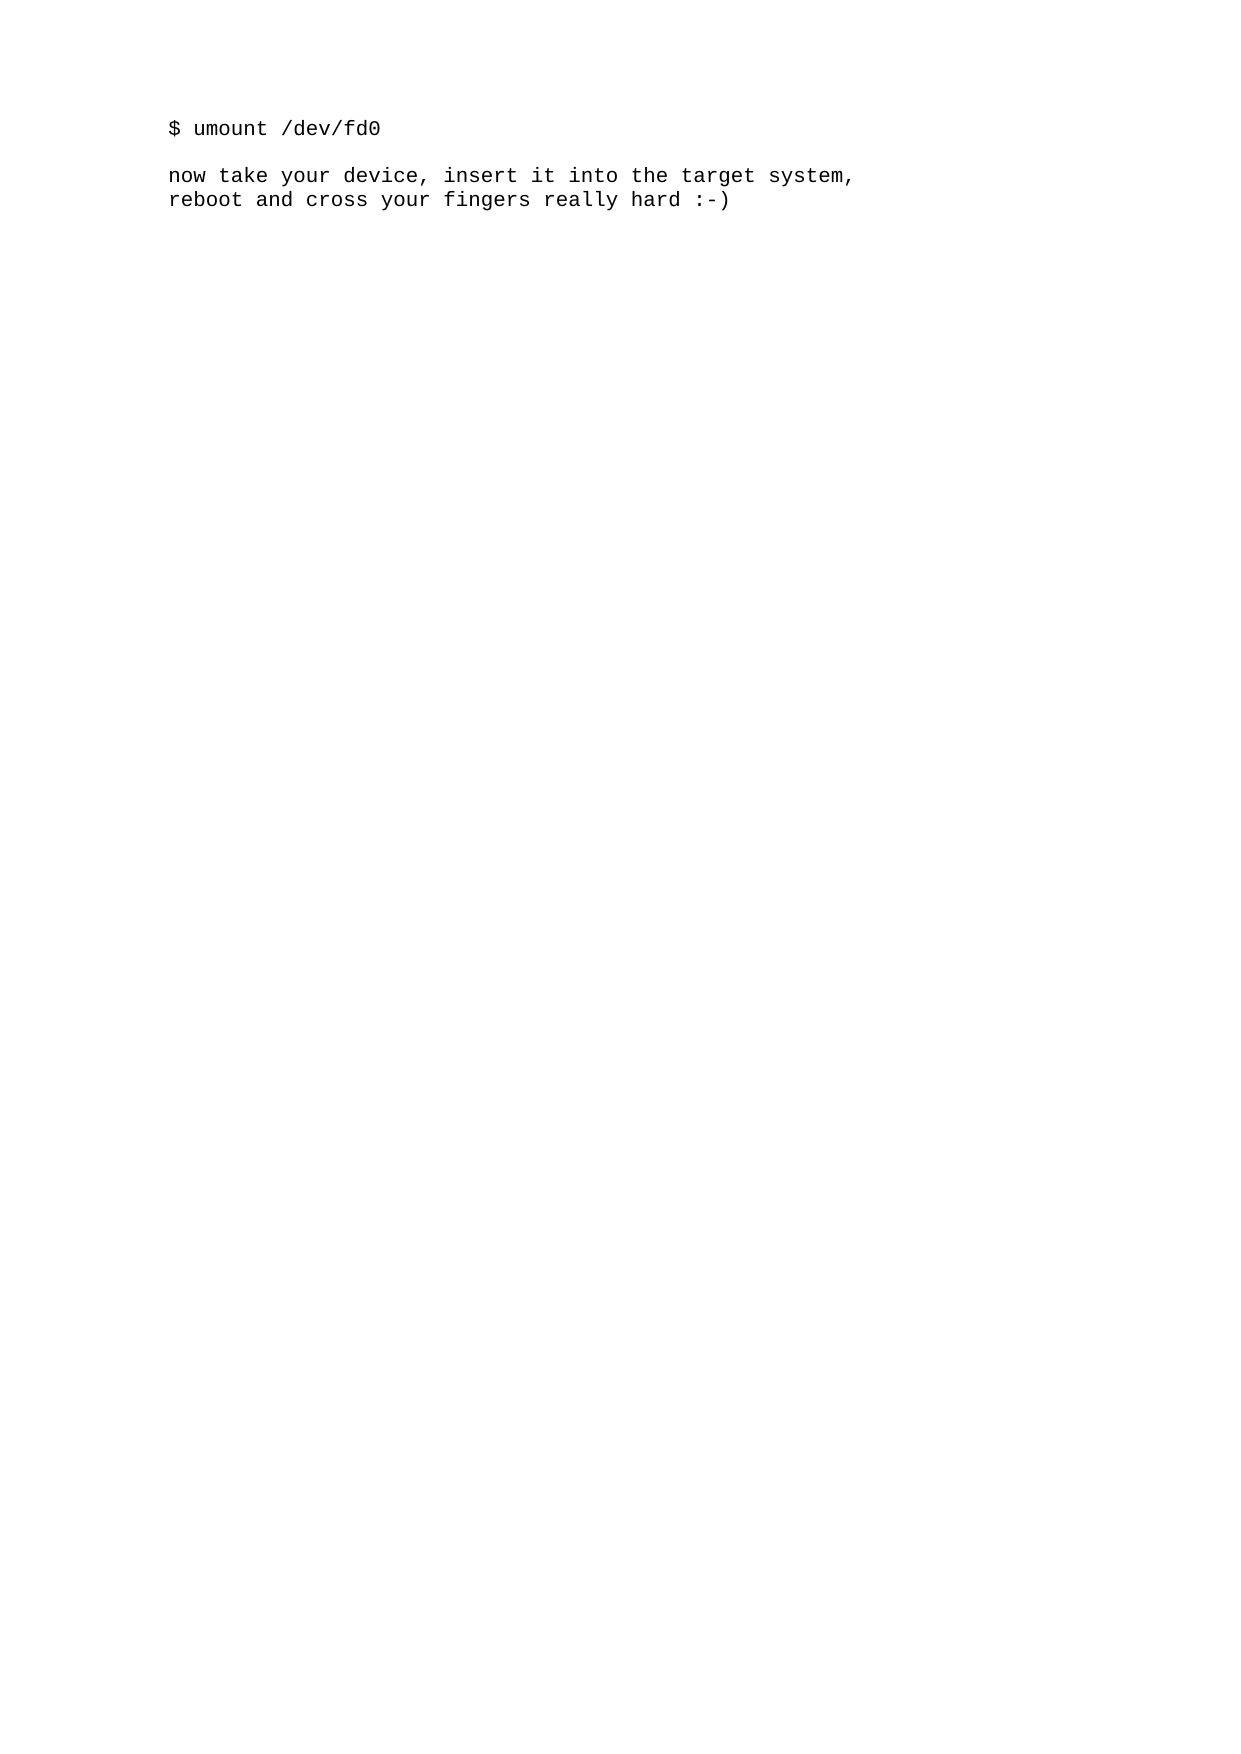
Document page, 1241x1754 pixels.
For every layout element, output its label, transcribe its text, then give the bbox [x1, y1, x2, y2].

text $ umount /dev/fd0 [118, 118, 1122, 142]
text reboot and cross your fingers really hard :-) [118, 189, 1122, 213]
text now take your device, insert it into the target system, [118, 165, 1122, 189]
